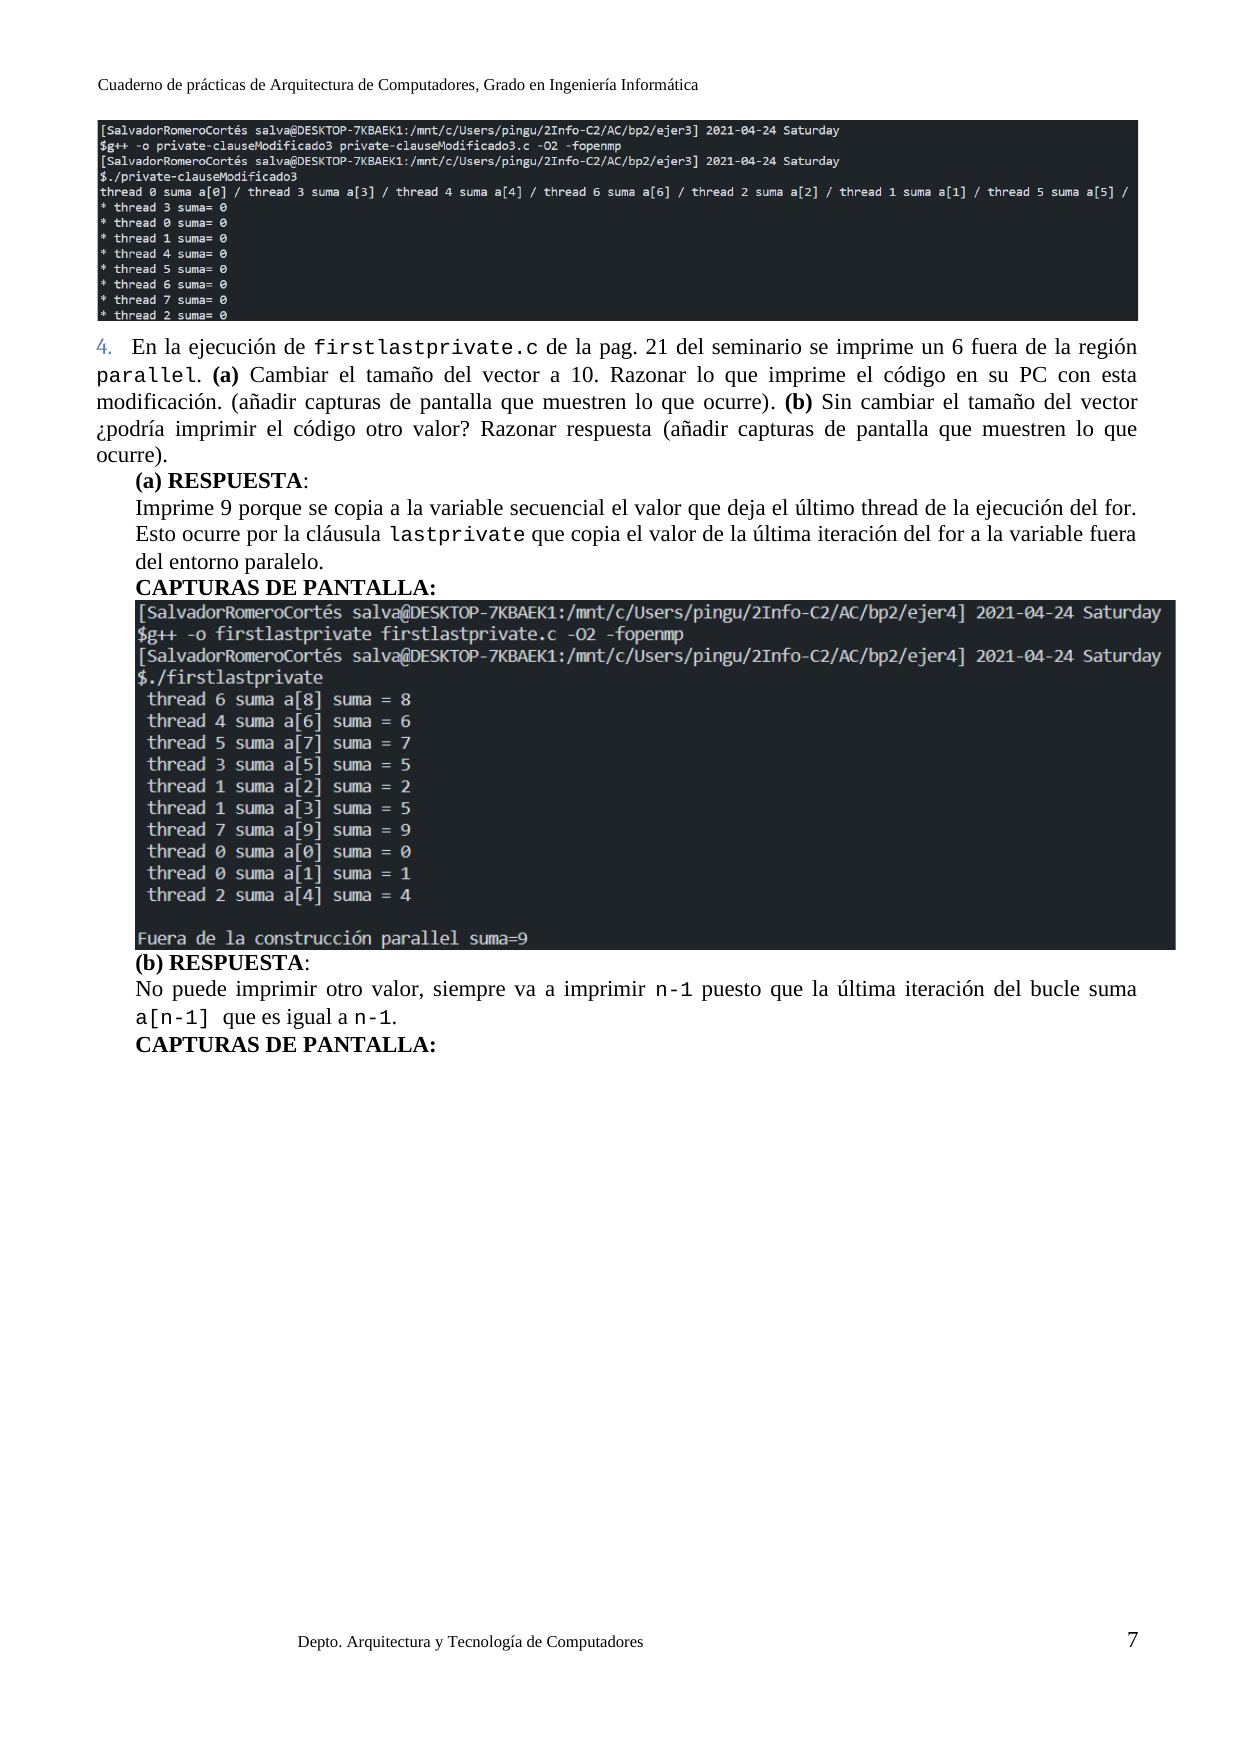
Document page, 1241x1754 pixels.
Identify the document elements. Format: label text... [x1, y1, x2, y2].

text Imprime 9 porque se copia a la variable secuencial el valor que deja el último thread de la ejecución del for. Esto ocurre por la cláusula lastprivate que copia el valor de la última iteración del for a la variable fuera del entorno paralelo. [135, 494, 1138, 574]
list En la ejecución de firstlastprivate.c de la pag. 21 del seminario se imprime un 6 fuera de la región parallel. (a) Cambiar el tamaño del vector a 10. Razonar lo que imprime el código en su PC con esta modificación. (añadir capturas de pantalla que muestren lo que ocurre). (b) Sin cambiar el tamaño del vector ¿podría imprimir el código otro valor? Razonar respuesta (añadir capturas de pantalla que muestren lo que ocurre). [96, 333, 1138, 467]
text No puede imprimir otro valor, siempre va a imprimir n-1 puesto que la última iteración del bucle suma a[n-1] que es igual a n-1. [135, 976, 1138, 1031]
text (b) RESPUESTA: [135, 950, 1138, 976]
text CAPTURAS DE PANTALLA: [135, 574, 1138, 600]
text (a) RESPUESTA: [135, 467, 1138, 494]
text CAPTURAS DE PANTALLA: [135, 1031, 1138, 1057]
